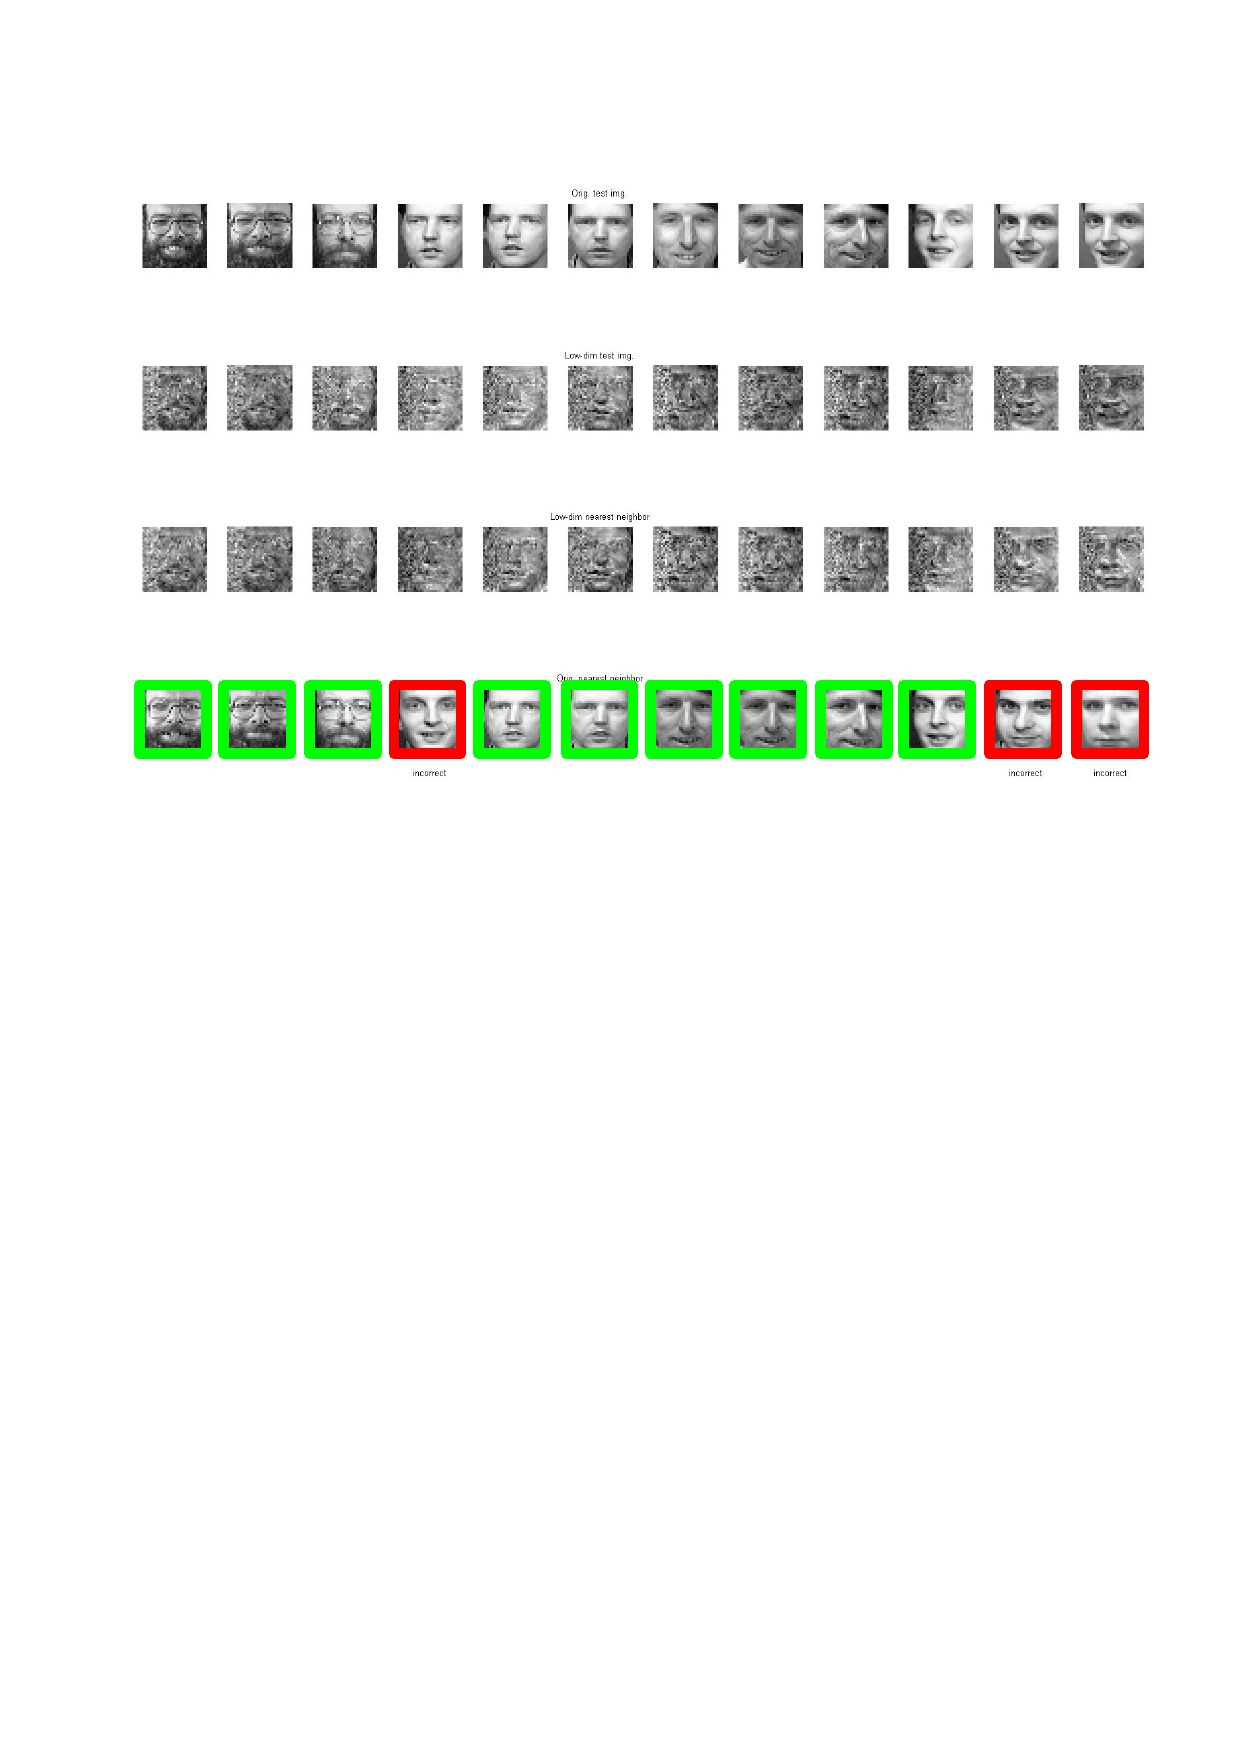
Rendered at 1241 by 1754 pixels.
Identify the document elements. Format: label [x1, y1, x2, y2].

picture [39, 159, 1201, 786]
